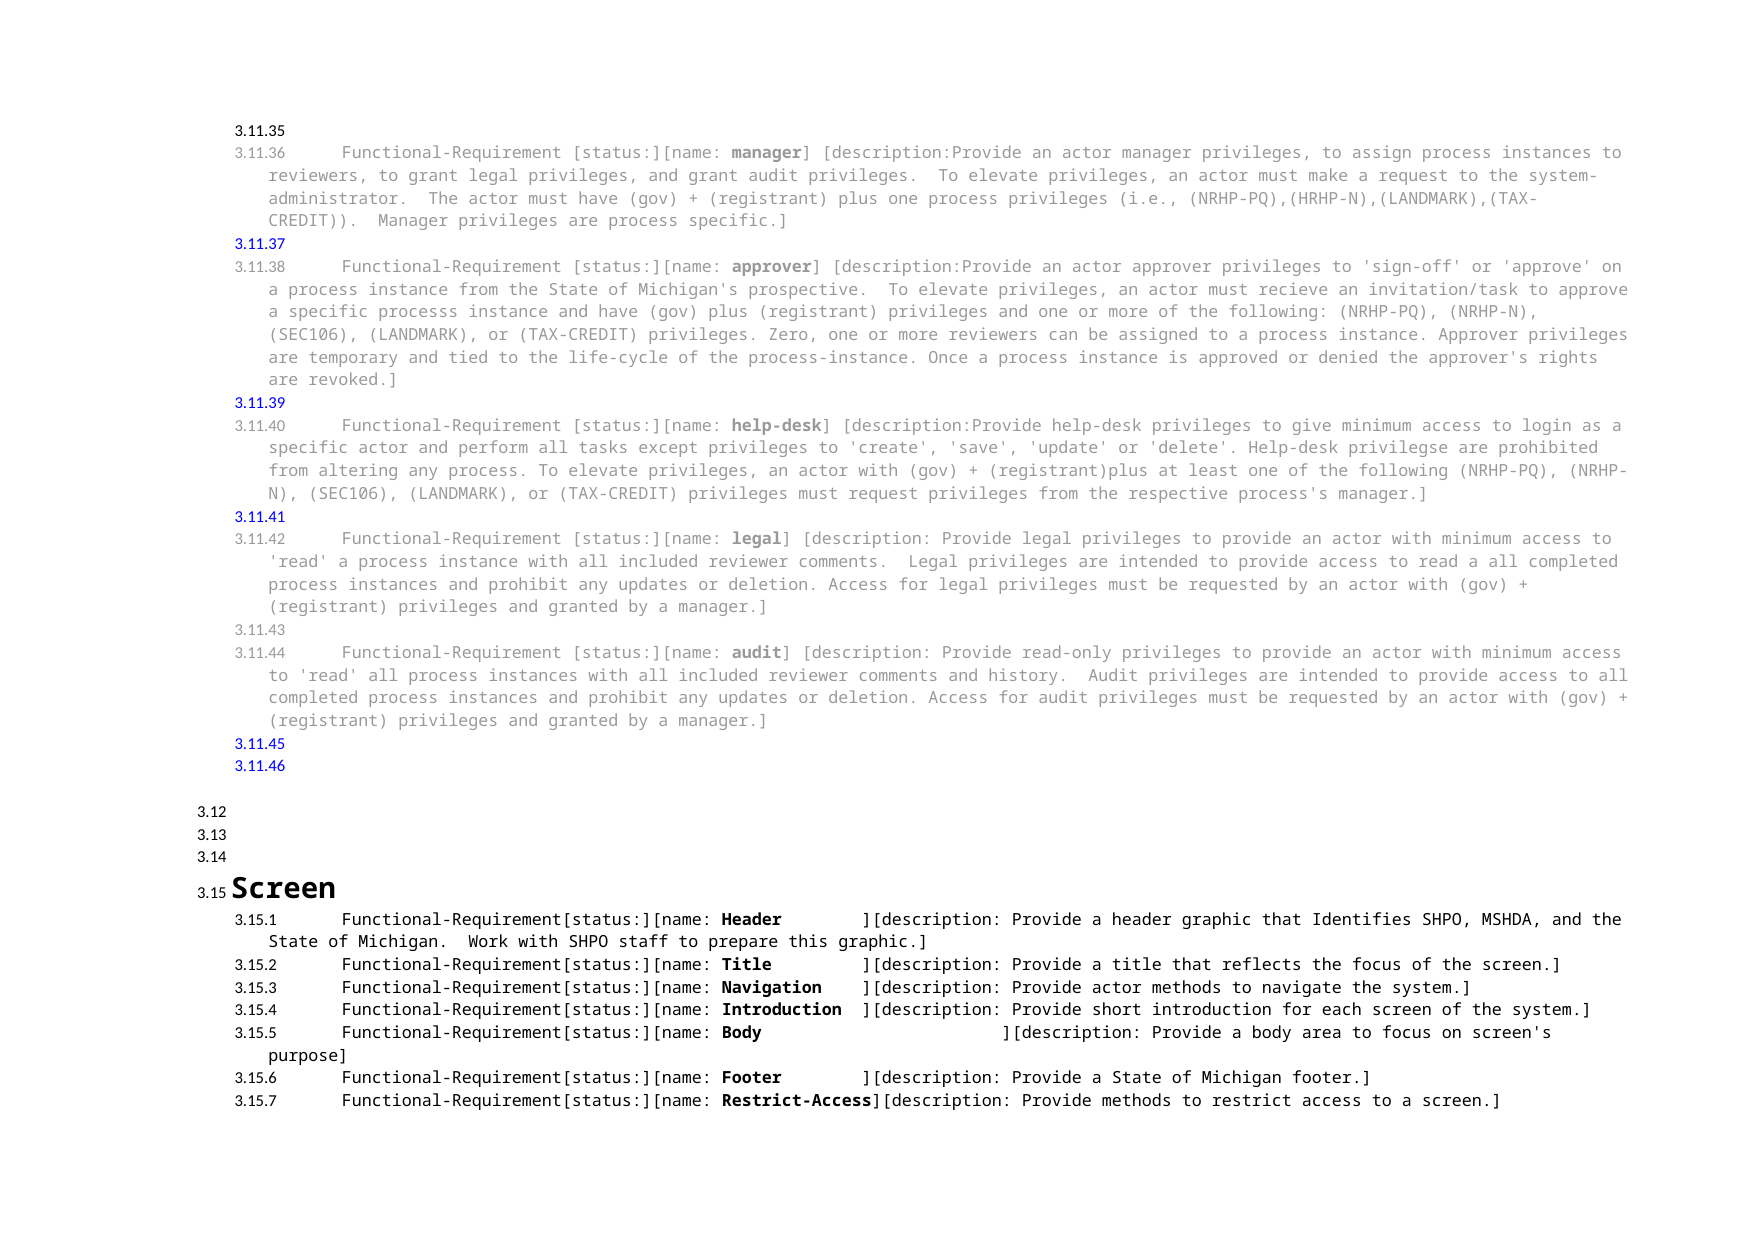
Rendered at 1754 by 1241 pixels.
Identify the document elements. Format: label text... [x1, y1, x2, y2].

list Screen [193, 867, 1636, 907]
list Functional-Requirement[status:][name: Title ][description: Provide a title that reflects the focus of the screen.] [231, 953, 1636, 975]
list Functional-Requirement[status:][name: Header ][description: Provide a header graphic that Identifies SHPO, MSHDA, and the State of Michigan. Work with SHPO staff to prepare this graphic.] [231, 907, 1636, 953]
list Functional-Requirement [status:][name: help-desk] [description:Provide help-desk privileges to give minimum access to login as a specific actor and perform all tasks except privileges to 'create', 'save', 'update' or 'delete'. Help-desk privilegse are prohibited from altering any process. To elevate privileges, an actor with (gov) + (registrant)plus at least one of the following (NRHP-PQ), (NRHP-N), (SEC106), (LANDMARK), or (TAX-CREDIT) privileges must request privileges from the respective process's manager.] [231, 413, 1636, 504]
list Functional-Requirement [status:][name: legal] [description: Provide legal privileges to provide an actor with minimum access to 'read' a process instance with all included reviewer comments. Legal privileges are intended to provide access to read a all completed process instances and prohibit any updates or deletion. Access for legal privileges must be requested by an actor with (gov) + (registrant) privileges and granted by a manager.] [231, 527, 1636, 618]
list Functional-Requirement[status:][name: Introduction ][description: Provide short introduction for each screen of the system.] [231, 998, 1636, 1021]
list Functional-Requirement [status:][name: approver] [description:Provide an actor approver privileges to 'sign-off' or 'approve' on a process instance from the State of Michigan's prospective. To elevate privileges, an actor must recieve an invitation/task to approve a specific processs instance and have (gov) plus (registrant) privileges and one or more of the following: (NRHP-PQ), (NRHP-N), (SEC106), (LANDMARK), or (TAX-CREDIT) privileges. Zero, one or more reviewers can be assigned to a process instance. Approver privileges are temporary and tied to the life-cycle of the process-instance. Once a process instance is approved or denied the approver's rights are revoked.] [231, 254, 1636, 391]
list Functional-Requirement [status:][name: manager] [description:Provide an actor manager privileges, to assign process instances to reviewers, to grant legal privileges, and grant audit privileges. To elevate privileges, an actor must make a request to the system-administrator. The actor must have (gov) + (registrant) plus one process privileges (i.e., (NRHP-PQ),(HRHP-N),(LANDMARK),(TAX-CREDIT)). Manager privileges are process specific.] [231, 141, 1636, 232]
list Functional-Requirement[status:][name: Footer ][description: Provide a State of Michigan footer.] [231, 1066, 1636, 1089]
list Functional-Requirement[status:][name: Navigation ][description: Provide actor methods to navigate the system.] [231, 975, 1636, 998]
list Functional-Requirement[status:][name: Restrict-Access][description: Provide methods to restrict access to a screen.] [231, 1089, 1636, 1112]
list Functional-Requirement[status:][name: Body ][description: Provide a body area to focus on screen's purpose] [231, 1021, 1636, 1066]
list Functional-Requirement [status:][name: audit] [description: Provide read-only privileges to provide an actor with minimum access to 'read' all process instances with all included reviewer comments and history. Audit privileges are intended to provide access to all completed process instances and prohibit any updates or deletion. Access for audit privileges must be requested by an actor with (gov) + (registrant) privileges and granted by a manager.] [231, 640, 1636, 731]
